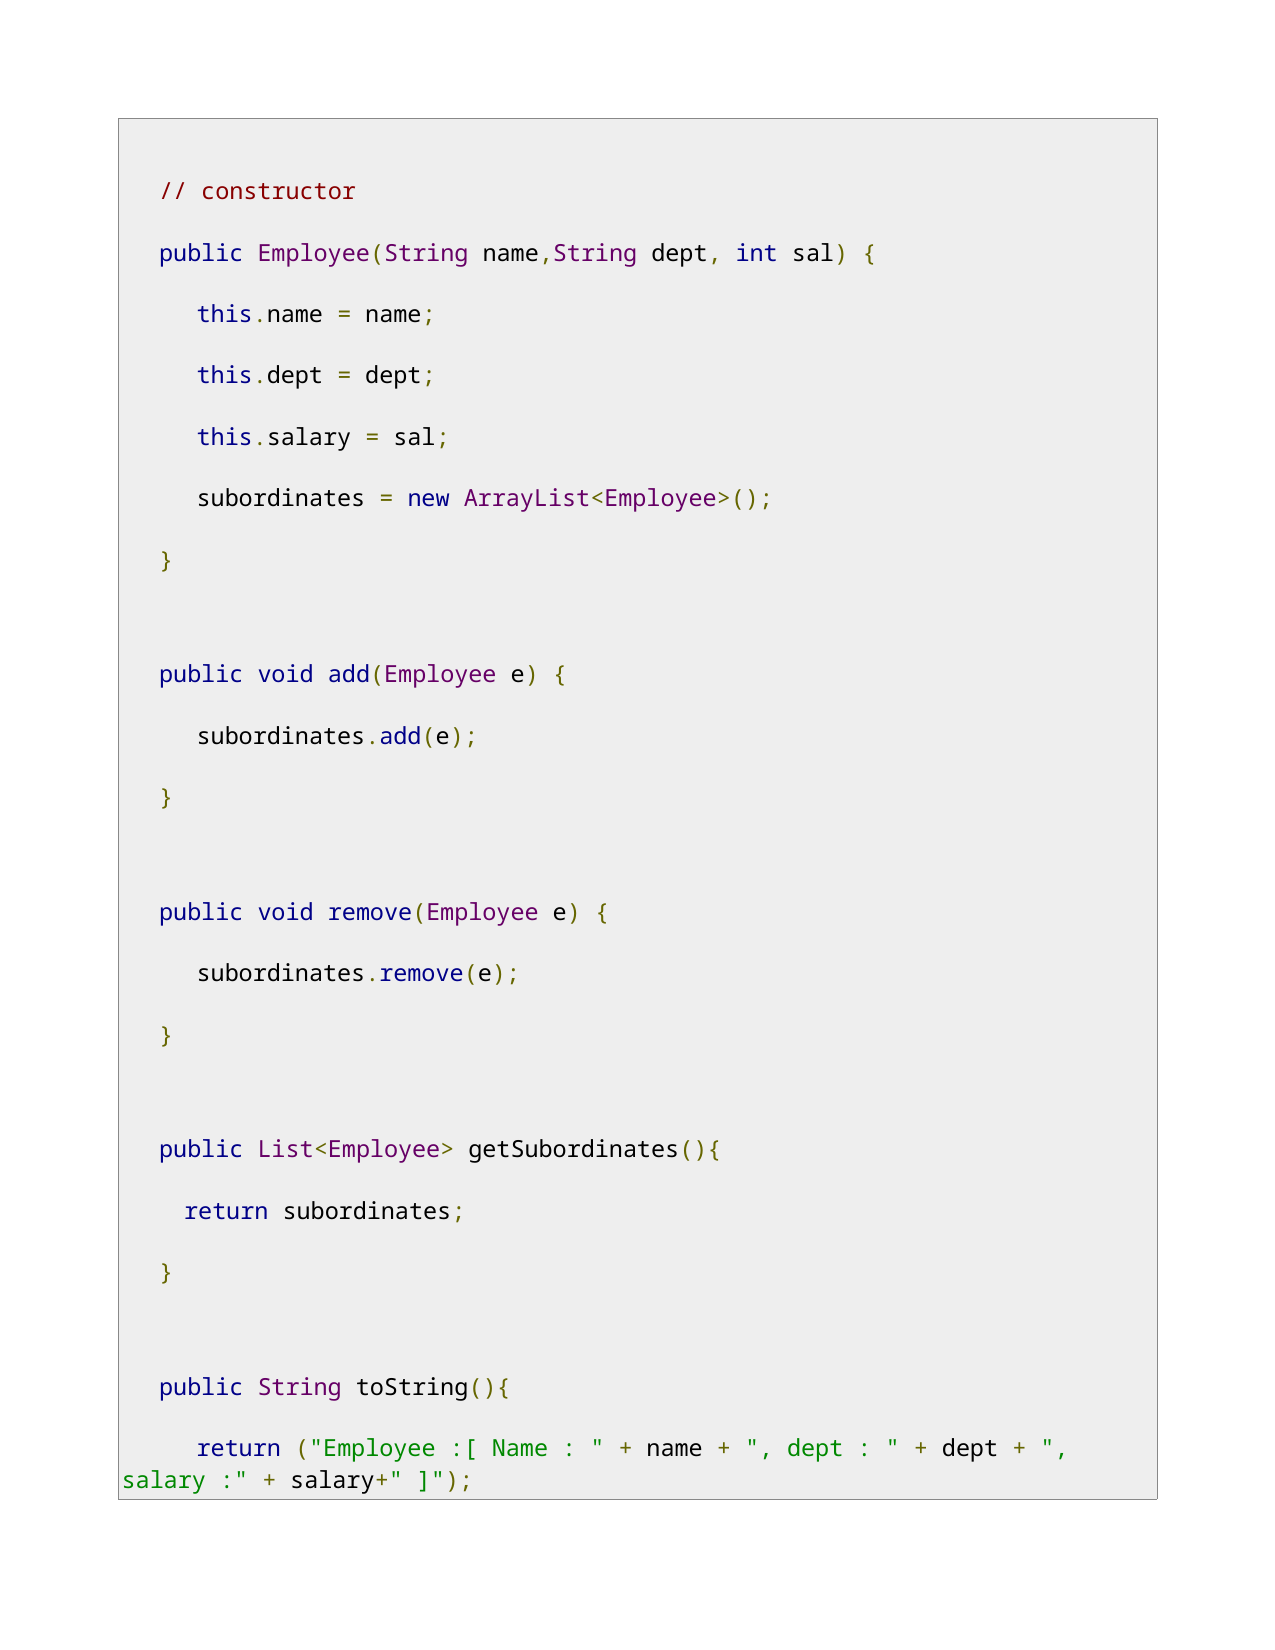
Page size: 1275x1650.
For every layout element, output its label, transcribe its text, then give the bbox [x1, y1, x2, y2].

text public void remove(Employee e) { [119, 892, 1157, 927]
text public Employee(String name,String dept, int sal) { [119, 233, 1157, 268]
text this.dept = dept; [119, 356, 1157, 391]
text subordinates.add(e); [119, 716, 1157, 751]
text } [119, 777, 1157, 813]
text subordinates.remove(e); [119, 953, 1157, 989]
text return subordinates; [119, 1191, 1157, 1226]
text } [119, 1252, 1157, 1288]
text } [119, 1015, 1157, 1050]
text public List<Employee> getSubordinates(){ [119, 1129, 1157, 1165]
text // constructor [119, 171, 1157, 206]
text this.name = name; [119, 294, 1157, 329]
text public String toString(){ [119, 1367, 1157, 1402]
text public void add(Employee e) { [119, 654, 1157, 690]
text this.salary = sal; [119, 417, 1157, 452]
text return ("Employee :[ Name : " + name + ", dept : " + dept + ", salary :" + salary+" ]"); [119, 1428, 1157, 1499]
text subordinates = new ArrayList<Employee>(); [119, 478, 1157, 514]
text } [119, 540, 1157, 575]
